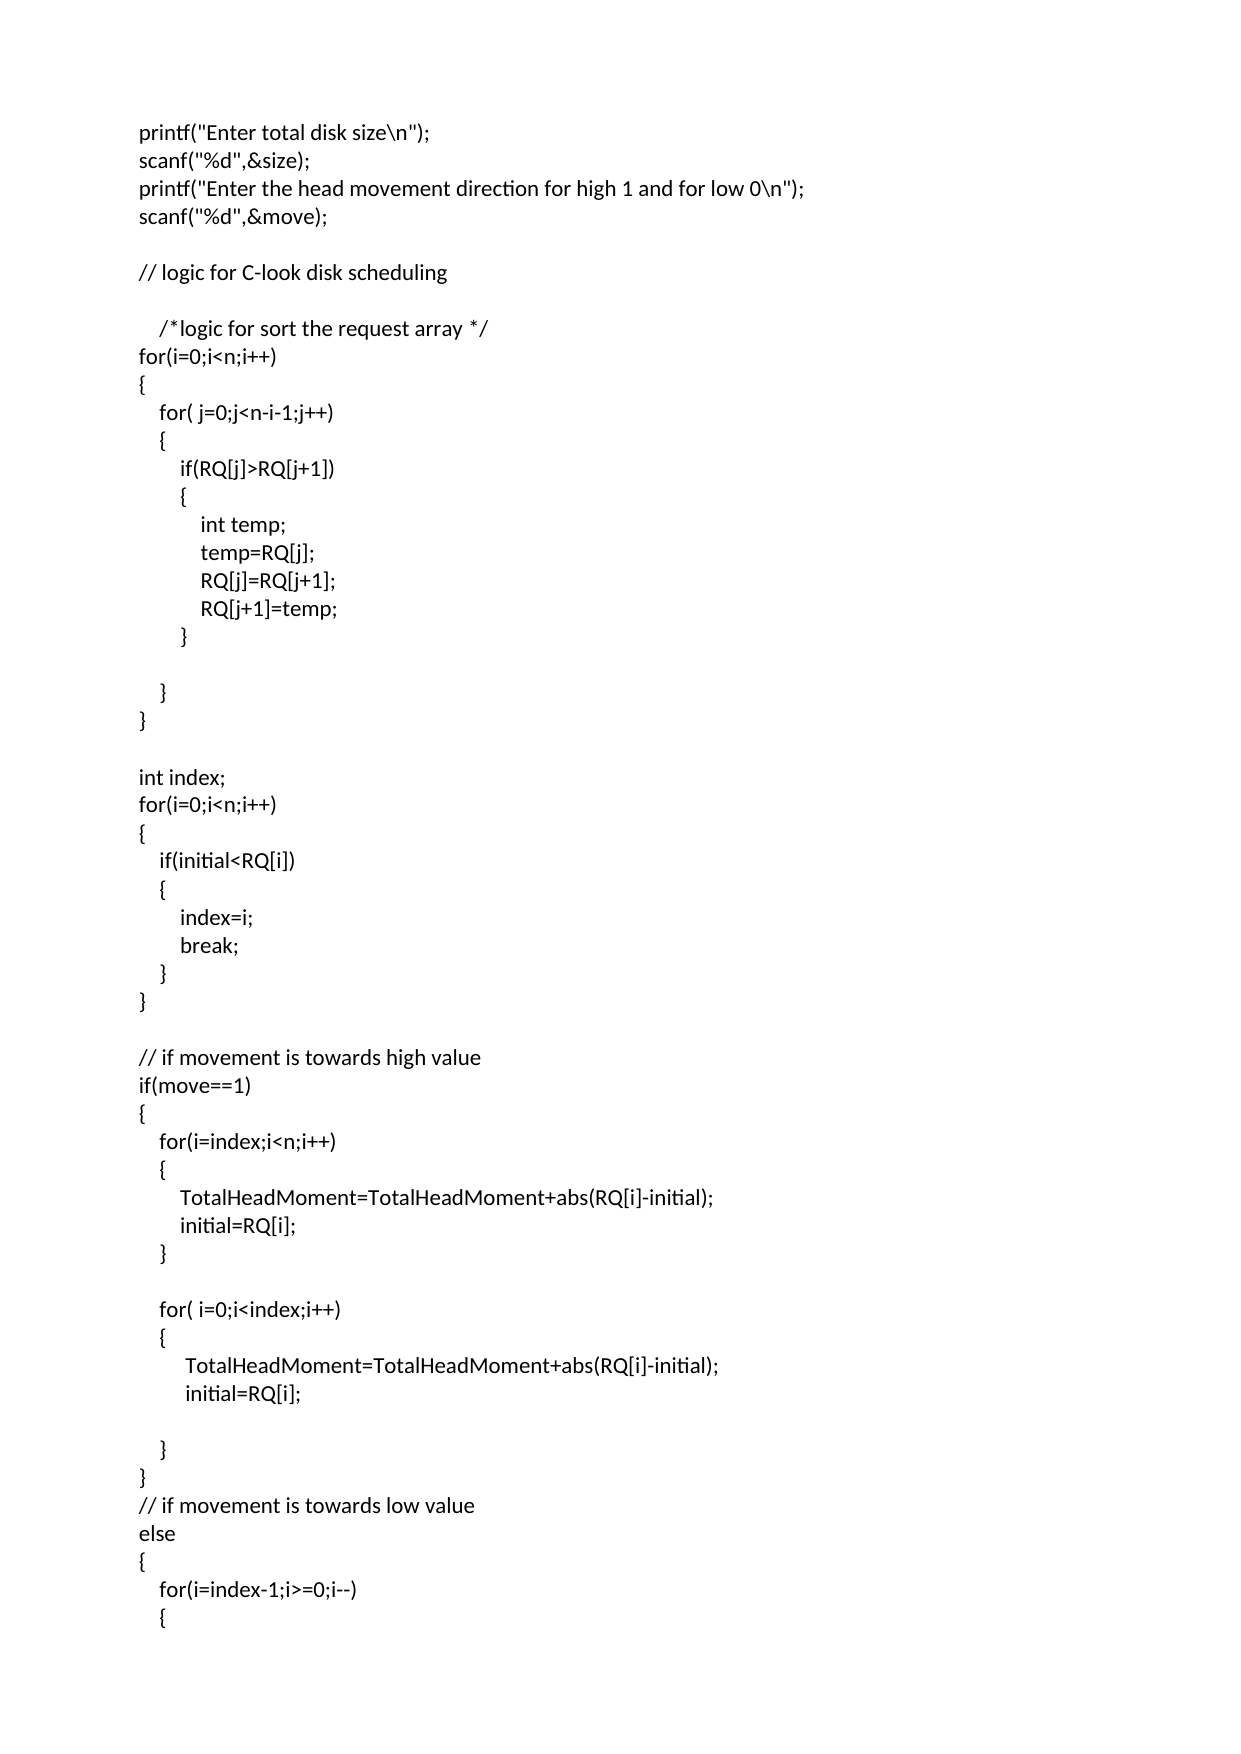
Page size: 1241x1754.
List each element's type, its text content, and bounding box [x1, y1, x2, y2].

text /*logic for sort the request array */ [118, 314, 1122, 342]
text for( i=0;i<index;i++) [118, 1295, 1122, 1323]
text } [118, 678, 1122, 707]
text int temp; [118, 510, 1122, 538]
text } [118, 622, 1122, 651]
text TotalHeadMoment=TotalHeadMoment+abs(RQ[i]-initial); [118, 1351, 1122, 1379]
text RQ[j]=RQ[j+1]; [118, 566, 1122, 594]
text for(i=index;i<n;i++) [118, 1127, 1122, 1155]
text { [118, 875, 1122, 903]
text RQ[j+1]=temp; [118, 594, 1122, 622]
text int index; [118, 763, 1122, 791]
text { [118, 1099, 1122, 1127]
text if(initial<RQ[i]) [118, 847, 1122, 875]
text { [118, 1547, 1122, 1575]
text // logic for C-look disk scheduling [118, 258, 1122, 286]
text temp=RQ[j]; [118, 538, 1122, 566]
text { [118, 1323, 1122, 1351]
text for(i=index-1;i>=0;i--) [118, 1575, 1122, 1603]
text } [118, 987, 1122, 1015]
text initial=RQ[i]; [118, 1211, 1122, 1239]
text break; [118, 931, 1122, 959]
text for( j=0;j<n-i-1;j++) [118, 398, 1122, 426]
text TotalHeadMoment=TotalHeadMoment+abs(RQ[i]-initial); [118, 1183, 1122, 1211]
text for(i=0;i<n;i++) [118, 791, 1122, 819]
text } [118, 707, 1122, 734]
text } [118, 959, 1122, 987]
text { [118, 1603, 1122, 1631]
text else [118, 1519, 1122, 1547]
text } [118, 1435, 1122, 1463]
text { [118, 482, 1122, 510]
text } [118, 1239, 1122, 1267]
text for(i=0;i<n;i++) [118, 342, 1122, 370]
text scanf("%d",&size); [118, 146, 1122, 174]
text { [118, 370, 1122, 398]
text } [118, 1463, 1122, 1491]
text { [118, 1155, 1122, 1183]
text { [118, 819, 1122, 847]
text // if movement is towards low value [118, 1491, 1122, 1519]
text { [118, 426, 1122, 454]
text scanf("%d",&move); [118, 202, 1122, 230]
text if(move==1) [118, 1071, 1122, 1099]
text index=i; [118, 903, 1122, 931]
text printf("Enter total disk size\n"); [118, 118, 1122, 146]
text if(RQ[j]>RQ[j+1]) [118, 454, 1122, 482]
text printf("Enter the head movement direction for high 1 and for low 0\n"); [118, 174, 1122, 202]
text initial=RQ[i]; [118, 1379, 1122, 1407]
text // if movement is towards high value [118, 1043, 1122, 1071]
